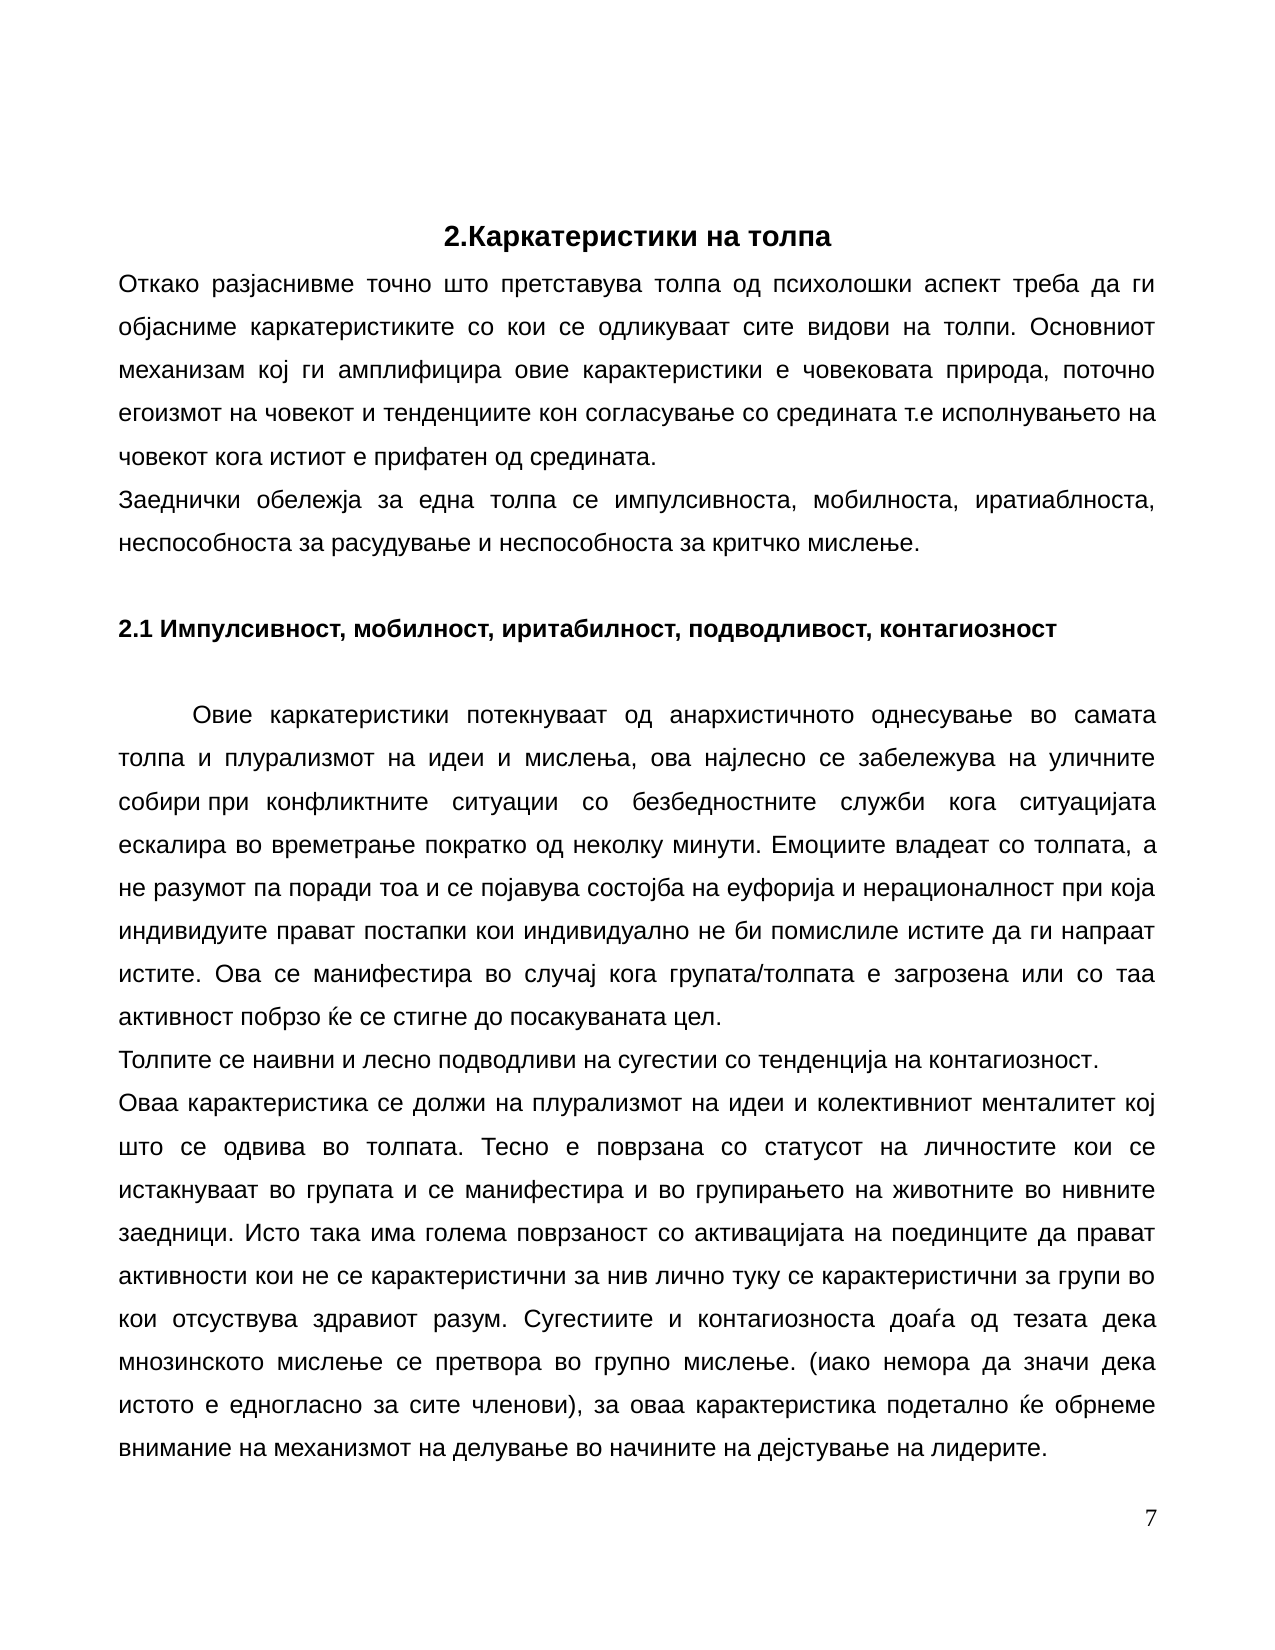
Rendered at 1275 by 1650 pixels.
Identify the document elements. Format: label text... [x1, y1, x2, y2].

text Овие каркатеристики потекнуваат од анархистичното однесување во самата толпа и плурализмот на идеи и мислења, ова најлесно се забележува на уличните собири при конфликтните ситуации со безбедностните служби кога ситуацијата ескалира во времетрање пократко од неколку минути. Емоциите владеат со толпата, а не разумот па поради тоа и се појавува состојба на еуфорија и нерационалност при која индивидуите прават постапки кои индивидуално не би помислиле истите да ги напраат истите. Ова се манифестира во случај кога групата/толпата е загрозена или со таа активност побрзо ќе се стигне до посакуваната цел. [118, 700, 1157, 1031]
text 2.Каркатеристики на толпа [118, 219, 1157, 252]
text Толпите се наивни и лесно подводливи на сугестии со тенденција на контагиозност. [118, 1045, 1157, 1074]
text Оваа карактеристика се должи на плурализмот на идеи и колективниот менталитет кој што се одвива во толпата. Тесно е поврзана со статусот на личностите кои се истакнуваат во групата и се манифестира и во групирањето на животните во нивните заедници. Исто така има голема поврзаност со активацијата на поединците да прават активности кои не се карактеристични за нив лично туку се карактеристични за групи во кои отсуствува здравиот разум. Сугестиите и контагиозноста доаѓа од тезата дека мнозинското мислење се претвора во групно мислење. (иако немора да значи дека истото е едногласно за сите членови), за оваа карактеристика подетално ќе обрнеме внимание на механизмот на делување во начините на дејстување на лидерите. [118, 1088, 1157, 1462]
text 2.1 Импулсивност, мобилност, иритабилност, подводливост, контагиозност [118, 614, 1157, 643]
text Откако разјаснивме точно што претставува толпа од психолошки аспект треба да ги објасниме каркатеристиките со кои се одликуваат сите видови на толпи. Основниот механизам кој ги амплифицира овие карактеристики е човековата природа, поточно егоизмот на човекот и тенденциите кон согласување со средината т.е исполнувањето на човекот кога истиот е прифатен од средината. [118, 269, 1157, 470]
text Заеднички обележја за една толпа се импулсивноста, мобилноста, иратиаблноста, неспособноста за расудување и неспособноста за критчко мислење. [118, 485, 1157, 557]
